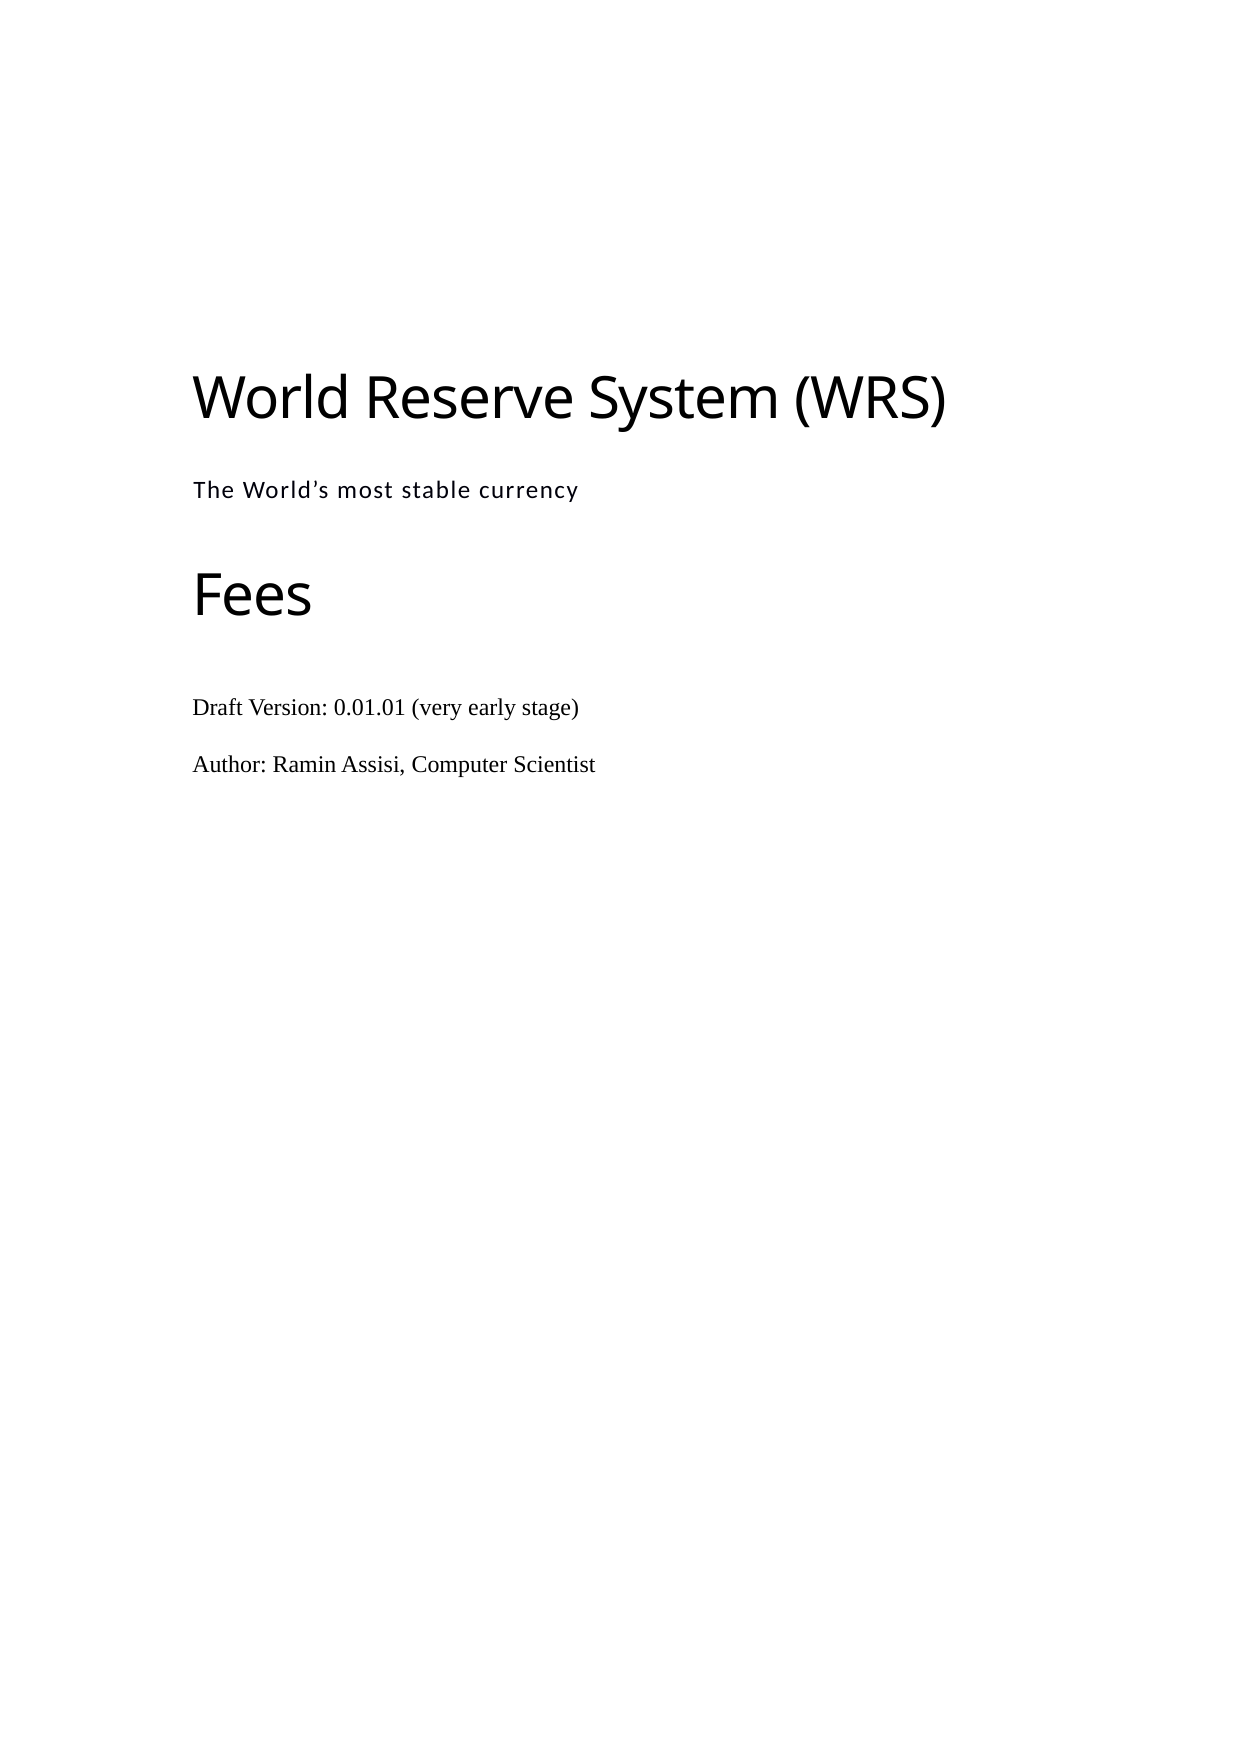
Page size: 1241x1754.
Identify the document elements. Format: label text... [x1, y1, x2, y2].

subtitle The World’s most stable currency [118, 474, 1122, 505]
text Draft Version: 0.01.01 (very early stage) [118, 693, 1122, 721]
text Author: Ramin Assisi, Computer Scientist [118, 750, 1122, 778]
title Fees [118, 553, 1122, 632]
title World Reserve System (WRS) [118, 357, 1122, 436]
